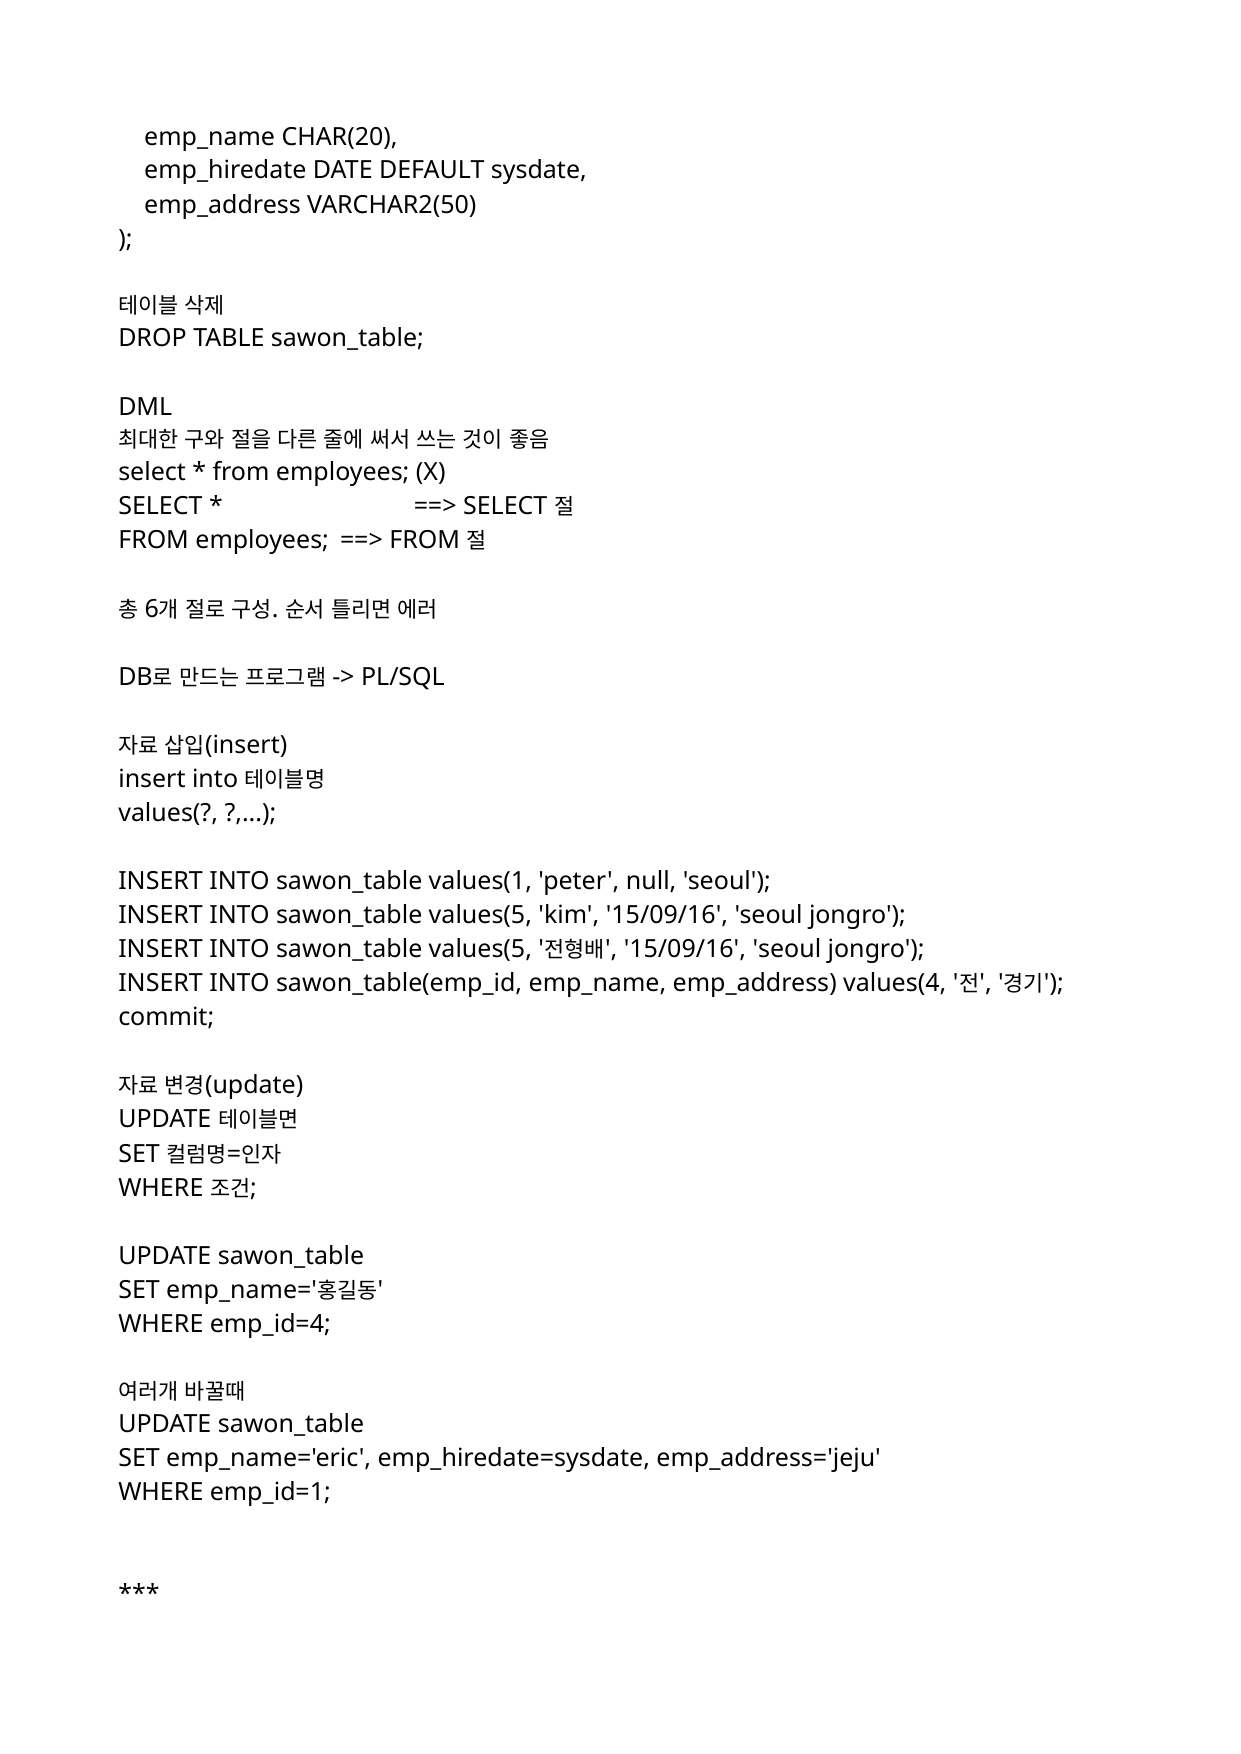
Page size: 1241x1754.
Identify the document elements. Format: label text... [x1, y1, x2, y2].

text UPDATE sawon_table [118, 1237, 1122, 1271]
text DROP TABLE sawon_table; [118, 320, 1122, 354]
text SET 컬럼명=인자 [118, 1135, 1122, 1169]
text UPDATE sawon_table [118, 1405, 1122, 1439]
text SELECT * ==> SELECT 절 [118, 488, 1122, 522]
text ); [118, 220, 1122, 254]
text values(?, ?,...); [118, 794, 1122, 829]
text INSERT INTO sawon_table values(5, 'kim', '15/09/16', 'seoul jongro'); [118, 897, 1122, 931]
text WHERE emp_id=1; [118, 1473, 1122, 1507]
text emp_address VARCHAR2(50) [118, 186, 1122, 220]
text emp_hiredate DATE DEFAULT sysdate, [118, 152, 1122, 186]
text insert into 테이블명 [118, 761, 1122, 794]
text select * from employees; (X) [118, 454, 1122, 488]
text 자료 변경(update) [118, 1067, 1122, 1101]
text SET emp_name='eric', emp_hiredate=sysdate, emp_address='jeju' [118, 1439, 1122, 1473]
text UPDATE 테이블면 [118, 1101, 1122, 1135]
text SET emp_name='홍길동' [118, 1271, 1122, 1306]
text 자료 삽입(insert) [118, 726, 1122, 761]
text emp_name CHAR(20), [118, 118, 1122, 152]
text WHERE 조건; [118, 1169, 1122, 1203]
text 총 6개 절로 구성. 순서 틀리면 에러 [118, 590, 1122, 624]
text 테이블 삭제 [118, 288, 1122, 320]
text INSERT INTO sawon_table(emp_id, emp_name, emp_address) values(4, '전', '경기'); [118, 965, 1122, 999]
text FROM employees; ==> FROM 절 [118, 522, 1122, 556]
text DB로 만드는 프로그램 -> PL/SQL [118, 658, 1122, 692]
text 여러개 바꿀때 [118, 1374, 1122, 1405]
text *** [118, 1576, 1122, 1610]
text INSERT INTO sawon_table values(5, '전형배', '15/09/16', 'seoul jongro'); [118, 931, 1122, 965]
text DML [118, 388, 1122, 422]
text INSERT INTO sawon_table values(1, 'peter', null, 'seoul'); [118, 863, 1122, 897]
text WHERE emp_id=4; [118, 1306, 1122, 1339]
text commit; [118, 999, 1122, 1033]
text 최대한 구와 절을 다른 줄에 써서 쓰는 것이 좋음 [118, 422, 1122, 454]
